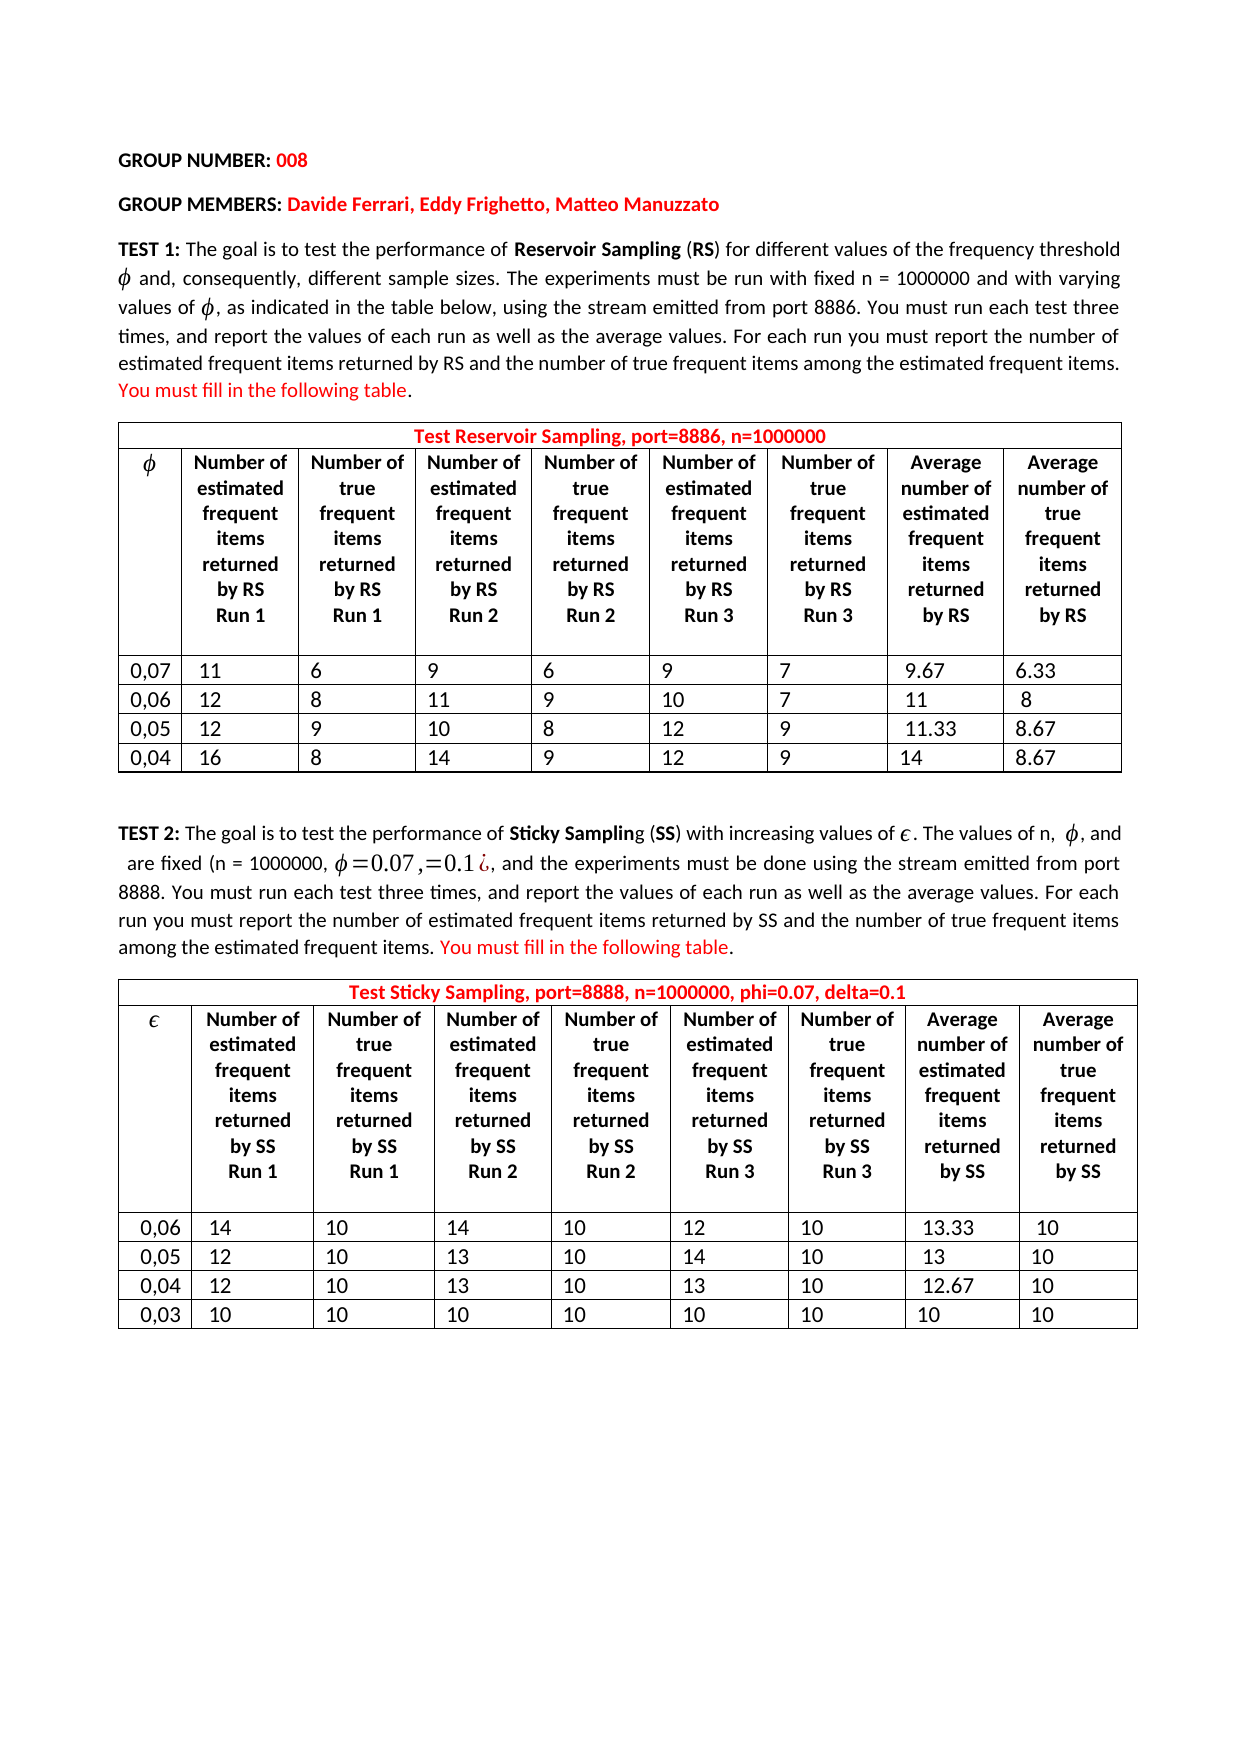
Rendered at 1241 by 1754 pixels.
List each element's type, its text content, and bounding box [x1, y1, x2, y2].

table_cell 0,07 [119, 656, 181, 684]
table_cell 10 [552, 1213, 670, 1241]
table_cell 0,03 [119, 1300, 191, 1328]
table_cell 8 [299, 685, 415, 713]
text TEST 1: The goal is to test the performance of Reservoir Sampling (RS) for different values of the frequency threshold and, consequently, different sample sizes. The experiments must be run with fixed n = 1000000 and with varying values of , as indicated in the table below, using the stream emitted from port 8886. You must run each test three times, and report the values of each run as well as the average values. For each run you must report the number of estimated frequent items returned by RS and the number of true frequent items among the estimated frequent items. You must fill in the following table. [118, 236, 1122, 403]
table_cell 10 [789, 1213, 905, 1241]
table_cell 7 [768, 656, 887, 684]
table_cell Number of true frequent items returned by SS Run 2 [552, 1006, 670, 1212]
table_cell 6.33 [1004, 656, 1121, 684]
table_cell Number of true frequent items returned by RS Run 2 [532, 449, 649, 655]
table_cell [119, 449, 181, 655]
table_cell 13 [435, 1271, 551, 1299]
table_cell 0,04 [119, 1271, 191, 1299]
table_cell 12 [671, 1213, 788, 1241]
table_cell Number of true frequent items returned by RS Run 1 [299, 449, 415, 655]
table_cell 11 [416, 685, 531, 713]
table_cell 10 [314, 1242, 434, 1270]
table_cell 9.67 [888, 656, 1003, 684]
table_cell 9 [650, 656, 767, 684]
table_cell 13 [906, 1242, 1019, 1270]
table_cell 10 [314, 1213, 434, 1241]
table_cell 10 [552, 1300, 670, 1328]
table_cell 10 [789, 1271, 905, 1299]
table_cell 10 [789, 1242, 905, 1270]
table_cell 8 [1004, 685, 1121, 713]
table_cell 12 [192, 1242, 313, 1270]
table_cell 9 [532, 685, 649, 713]
table_cell 0,05 [119, 1242, 191, 1270]
table_cell 11.33 [888, 714, 1003, 742]
table_cell 13 [671, 1271, 788, 1299]
table_cell 10 [552, 1271, 670, 1299]
table_cell 11 [888, 685, 1003, 713]
table_cell 13 [435, 1242, 551, 1270]
table_cell 10 [552, 1242, 670, 1270]
table_cell 10 [416, 714, 531, 742]
table_header Test Reservoir Sampling, port=8886, n=1000000 [119, 423, 1121, 448]
table_cell 10 [314, 1300, 434, 1328]
table_cell 9 [768, 744, 887, 771]
table_cell 12 [182, 685, 298, 713]
table_cell 10 [906, 1300, 1019, 1328]
table_cell 10 [314, 1271, 434, 1299]
table_cell 0,06 [119, 1213, 191, 1241]
table_cell 9 [768, 714, 887, 742]
table_cell 12.67 [906, 1271, 1019, 1299]
table_header Test Sticky Sampling, port=8888, n=1000000, phi=0.07, delta=0.1 [119, 980, 1137, 1005]
table_cell 8.67 [1004, 744, 1121, 771]
table_cell 10 [789, 1300, 905, 1328]
table_cell 8.67 [1004, 714, 1121, 742]
table_cell 11 [182, 656, 298, 684]
text GROUP NUMBER: 008 [118, 148, 1122, 173]
table_cell 9 [299, 714, 415, 742]
table_cell 0,05 [119, 714, 181, 742]
table_cell Number of estimated frequent items returned by SS Run 3 [671, 1006, 788, 1212]
table_cell Average number of true frequent items returned by SS [1020, 1006, 1137, 1212]
table_cell 8 [532, 714, 649, 742]
table_cell Number of estimated frequent items returned by RS Run 2 [416, 449, 531, 655]
table_cell 0,06 [119, 685, 181, 713]
table_cell [119, 1006, 191, 1212]
table_cell 10 [1020, 1271, 1137, 1299]
table_cell Number of true frequent items returned by SS Run 3 [789, 1006, 905, 1212]
table_cell Number of estimated frequent items returned by SS Run 1 [192, 1006, 313, 1212]
table_cell Average number of estimated frequent items returned by SS [906, 1006, 1019, 1212]
table_cell 6 [299, 656, 415, 684]
table_cell 9 [416, 656, 531, 684]
table_cell 9 [532, 744, 649, 771]
table_cell 14 [671, 1242, 788, 1270]
text TEST 2: The goal is to test the performance of Sticky Sampling (SS) with increasing values of . The values of n, , and are fixed (n = 1000000, , and the experiments must be done using the stream emitted from port 8888. You must run each test three times, and report the values of each run as well as the average values. For each run you must report the number of estimated frequent items returned by SS and the number of true frequent items among the estimated frequent items. You must fill in the following table. [118, 819, 1122, 960]
table_cell 10 [192, 1300, 313, 1328]
table_cell 0,04 [119, 744, 181, 771]
table_cell 10 [1020, 1300, 1137, 1328]
table_cell 14 [192, 1213, 313, 1241]
table_cell Number of estimated frequent items returned by RS Run 3 [650, 449, 767, 655]
table_cell 14 [435, 1213, 551, 1241]
table_cell 14 [416, 744, 531, 771]
table_cell 7 [768, 685, 887, 713]
table_cell Average number of true frequent items returned by RS [1004, 449, 1121, 655]
table_cell Number of true frequent items returned by RS Run 3 [768, 449, 887, 655]
table_cell 10 [1020, 1242, 1137, 1270]
table_cell 10 [435, 1300, 551, 1328]
table_cell Number of estimated frequent items returned by SS Run 2 [435, 1006, 551, 1212]
table_cell 12 [192, 1271, 313, 1299]
table_cell 16 [182, 744, 298, 771]
table_cell 10 [650, 685, 767, 713]
text GROUP MEMBERS: Davide Ferrari, Eddy Frighetto, Matteo Manuzzato [118, 192, 1122, 217]
table_cell 12 [650, 714, 767, 742]
table_cell 12 [182, 714, 298, 742]
table_cell 14 [888, 744, 1003, 771]
table_cell 8 [299, 744, 415, 771]
table_cell 13.33 [906, 1213, 1019, 1241]
table_cell Number of true frequent items returned by SS Run 1 [314, 1006, 434, 1212]
table_cell 10 [671, 1300, 788, 1328]
table_cell Number of estimated frequent items returned by RS Run 1 [182, 449, 298, 655]
table_cell 6 [532, 656, 649, 684]
table_cell 10 [1020, 1213, 1137, 1241]
table_cell Average number of estimated frequent items returned by RS [888, 449, 1003, 655]
table_cell 12 [650, 744, 767, 771]
